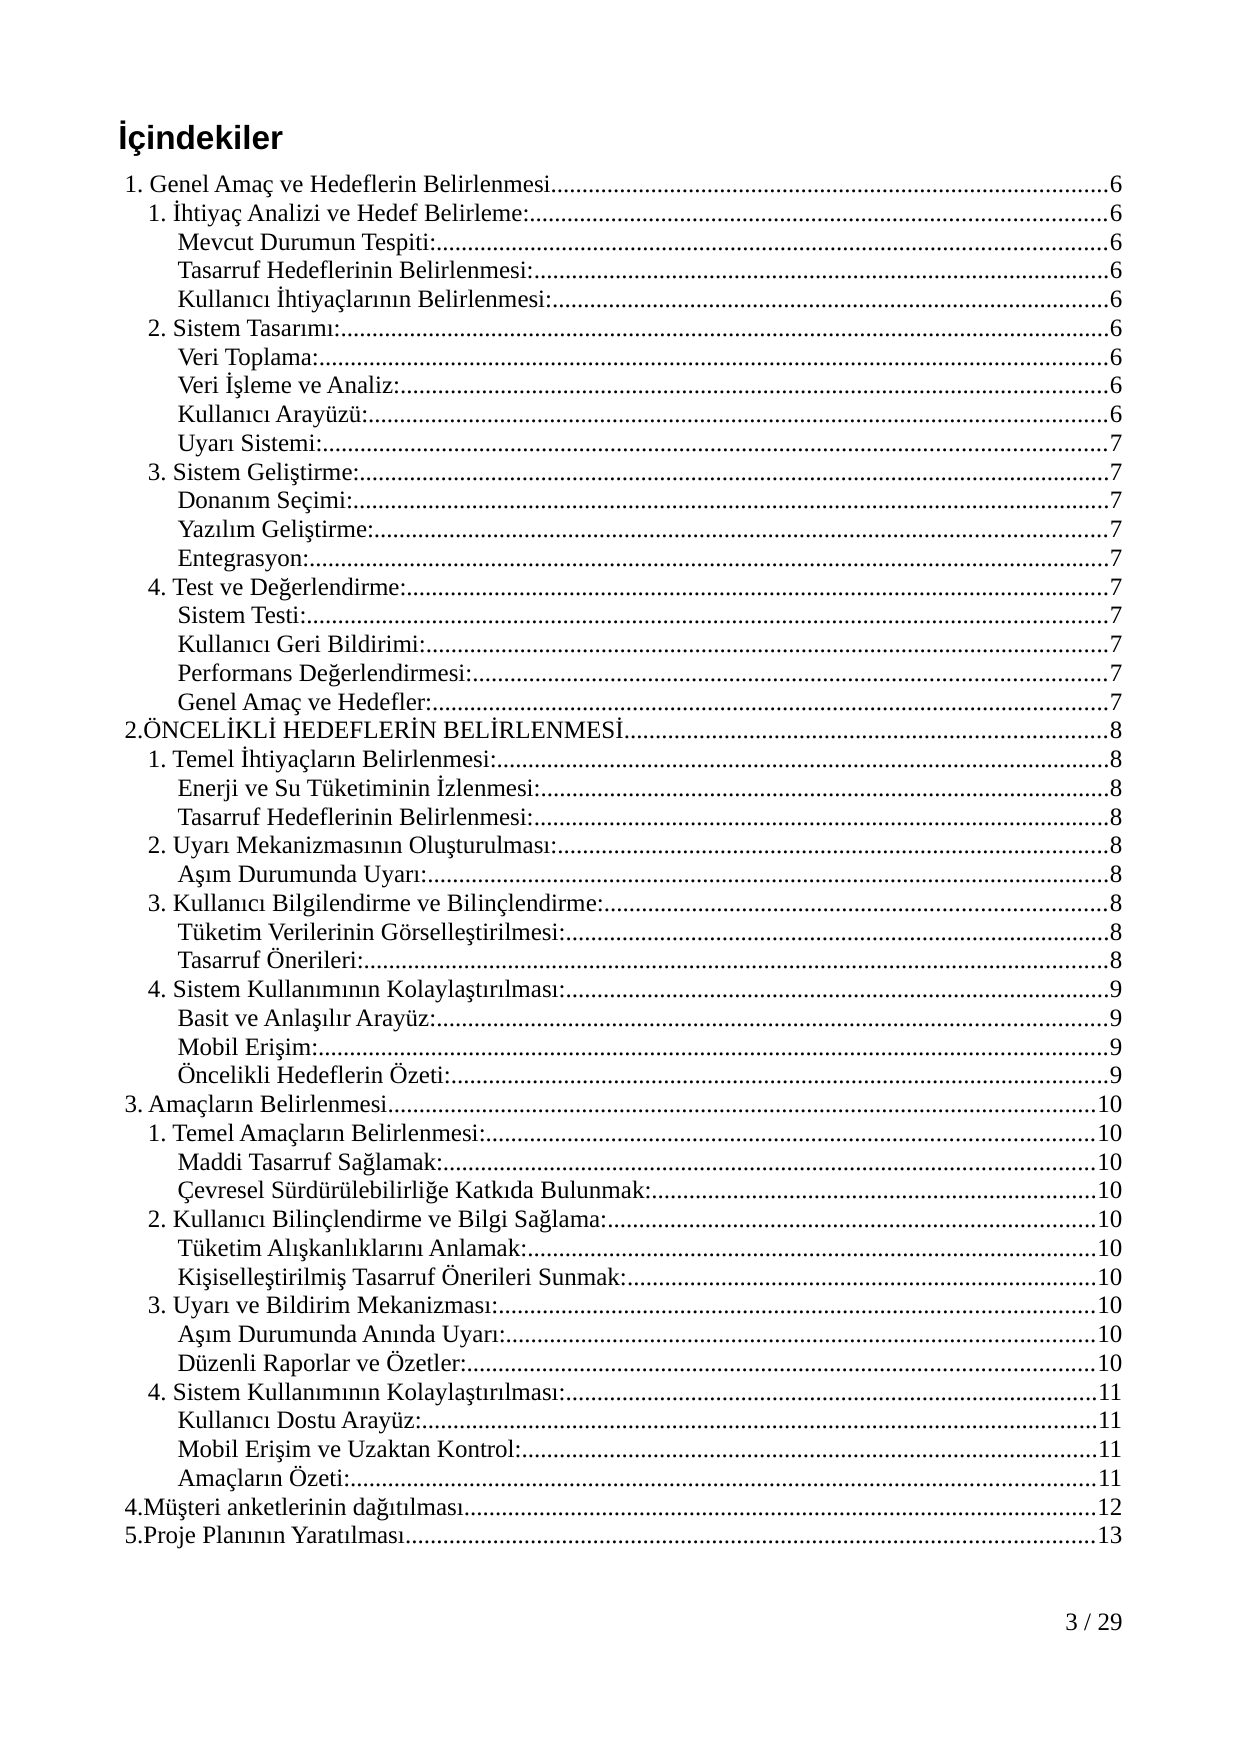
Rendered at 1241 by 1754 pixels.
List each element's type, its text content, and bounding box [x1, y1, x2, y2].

text Entegrasyon: 7 [177, 543, 1122, 572]
text Performans Değerlendirmesi: 7 [177, 658, 1122, 687]
text Yazılım Geliştirme: 7 [177, 514, 1122, 543]
text Kullanıcı Geri Bildirimi: 7 [177, 629, 1122, 658]
text Çevresel Sürdürülebilirliğe Katkıda Bulunmak: 10 [177, 1175, 1122, 1204]
text Donanım Seçimi: 7 [177, 485, 1122, 514]
subtitle İçindekiler [118, 118, 1122, 157]
text Basit ve Anlaşılır Arayüz: 9 [177, 1003, 1122, 1032]
text Sistem Testi: 7 [177, 600, 1122, 629]
text Enerji ve Su Tüketiminin İzlenmesi: 8 [177, 773, 1122, 802]
text Maddi Tasarruf Sağlamak: 10 [177, 1147, 1122, 1175]
text Tüketim Alışkanlıklarını Anlamak: 10 [177, 1233, 1122, 1262]
text Kullanıcı Arayüzü: 6 [177, 399, 1122, 428]
text Kullanıcı İhtiyaçlarının Belirlenmesi: 6 [177, 284, 1122, 313]
text 4. Sistem Kullanımının Kolaylaştırılması: 9 [148, 974, 1122, 1003]
text Amaçların Özeti: 11 [177, 1463, 1122, 1492]
text Aşım Durumunda Anında Uyarı: 10 [177, 1319, 1122, 1348]
text Mobil Erişim: 9 [177, 1032, 1122, 1060]
text 1. Genel Amaç ve Hedeflerin Belirlenmesi 6 [118, 169, 1122, 198]
text Tasarruf Hedeflerinin Belirlenmesi: 6 [177, 255, 1122, 284]
text Aşım Durumunda Uyarı: 8 [177, 859, 1122, 888]
text Tüketim Verilerinin Görselleştirilmesi: 8 [177, 917, 1122, 945]
text Genel Amaç ve Hedefler: 7 [177, 687, 1122, 715]
text 5.Proje Planının Yaratılması 13 [118, 1520, 1122, 1549]
text Mevcut Durumun Tespiti: 6 [177, 227, 1122, 255]
text 1. İhtiyaç Analizi ve Hedef Belirleme: 6 [148, 198, 1122, 227]
text Düzenli Raporlar ve Özetler: 10 [177, 1348, 1122, 1377]
text 2. Kullanıcı Bilinçlendirme ve Bilgi Sağlama: 10 [148, 1204, 1122, 1233]
text 1. Temel İhtiyaçların Belirlenmesi: 8 [148, 744, 1122, 773]
text 2.ÖNCELİKLİ HEDEFLERİN BELİRLENMESİ 8 [118, 715, 1122, 744]
text Uyarı Sistemi: 7 [177, 428, 1122, 457]
text 2. Sistem Tasarımı: 6 [148, 313, 1122, 342]
text 4. Test ve Değerlendirme: 7 [148, 572, 1122, 600]
text 4.Müşteri anketlerinin dağıtılması 12 [118, 1492, 1122, 1520]
text Veri İşleme ve Analiz: 6 [177, 370, 1122, 399]
text Kişiselleştirilmiş Tasarruf Önerileri Sunmak: 10 [177, 1262, 1122, 1290]
text Mobil Erişim ve Uzaktan Kontrol: 11 [177, 1434, 1122, 1463]
text 4. Sistem Kullanımının Kolaylaştırılması: 11 [148, 1377, 1122, 1405]
text 3. Sistem Geliştirme: 7 [148, 457, 1122, 485]
text 3. Kullanıcı Bilgilendirme ve Bilinçlendirme: 8 [148, 888, 1122, 917]
text Tasarruf Hedeflerinin Belirlenmesi: 8 [177, 802, 1122, 830]
text 1. Temel Amaçların Belirlenmesi: 10 [148, 1118, 1122, 1147]
text 3. Amaçların Belirlenmesi 10 [118, 1089, 1122, 1118]
text Veri Toplama: 6 [177, 342, 1122, 370]
text Kullanıcı Dostu Arayüz: 11 [177, 1405, 1122, 1434]
text 2. Uyarı Mekanizmasının Oluşturulması: 8 [148, 830, 1122, 859]
text 3. Uyarı ve Bildirim Mekanizması: 10 [148, 1290, 1122, 1319]
text Öncelikli Hedeflerin Özeti: 9 [177, 1060, 1122, 1089]
text Tasarruf Önerileri: 8 [177, 945, 1122, 974]
